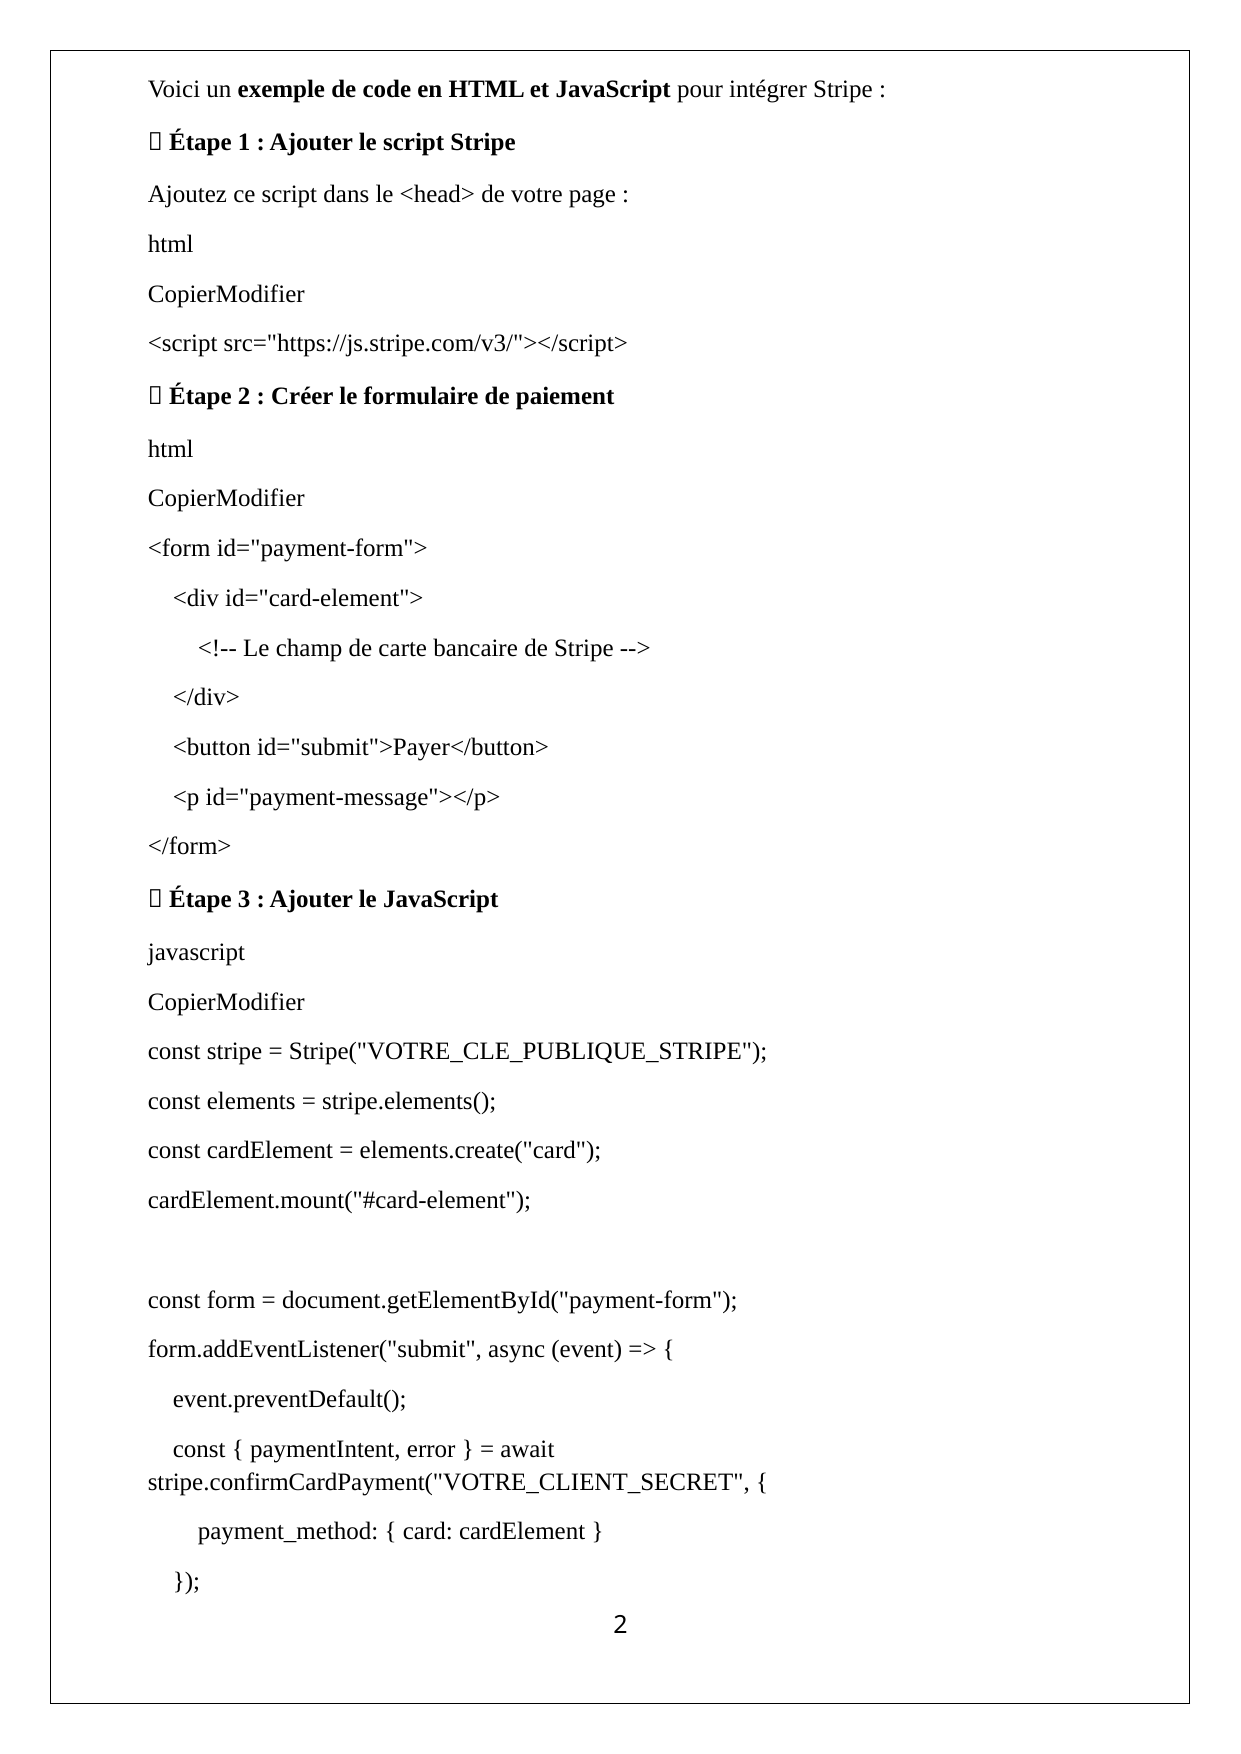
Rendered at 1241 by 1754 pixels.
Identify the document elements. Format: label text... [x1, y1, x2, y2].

text </div> [148, 682, 1093, 711]
text cardElement.mount("#card-element"); [148, 1185, 1093, 1214]
text 🔹 Étape 2 : Créer le formulaire de paiement [148, 378, 1093, 412]
text 🔹 Étape 1 : Ajouter le script Stripe [148, 123, 1093, 157]
text const stripe = Stripe("VOTRE_CLE_PUBLIQUE_STRIPE"); [148, 1036, 1093, 1065]
text <div id="card-element"> [148, 583, 1093, 612]
text javascript [148, 937, 1093, 966]
text const cardElement = elements.create("card"); [148, 1136, 1093, 1164]
text <!-- Le champ de carte bancaire de Stripe --> [148, 633, 1093, 661]
text Ajoutez ce script dans le <head> de votre page : [148, 179, 1093, 208]
text event.preventDefault(); [148, 1384, 1093, 1413]
text const { paymentIntent, error } = await stripe.confirmCardPayment("VOTRE_CLIENT_SECRET", { [148, 1434, 1093, 1496]
text <form id="payment-form"> [148, 533, 1093, 562]
text CopierModifier [148, 483, 1093, 512]
text }); [148, 1566, 1093, 1595]
text html [148, 229, 1093, 258]
text </form> [148, 831, 1093, 860]
text <p id="payment-message"></p> [148, 782, 1093, 810]
text const form = document.getElementById("payment-form"); [148, 1285, 1093, 1313]
text <button id="submit">Payer</button> [148, 732, 1093, 761]
text const elements = stripe.elements(); [148, 1086, 1093, 1115]
text <script src="https://js.stripe.com/v3/"></script> [148, 328, 1093, 357]
text html [148, 434, 1093, 463]
text form.addEventListener("submit", async (event) => { [148, 1334, 1093, 1363]
text payment_method: { card: cardElement } [148, 1516, 1093, 1545]
text 🔹 Étape 3 : Ajouter le JavaScript [148, 881, 1093, 915]
text Voici un exemple de code en HTML et JavaScript pour intégrer Stripe : [148, 74, 1093, 102]
text CopierModifier [148, 279, 1093, 307]
text CopierModifier [148, 987, 1093, 1015]
